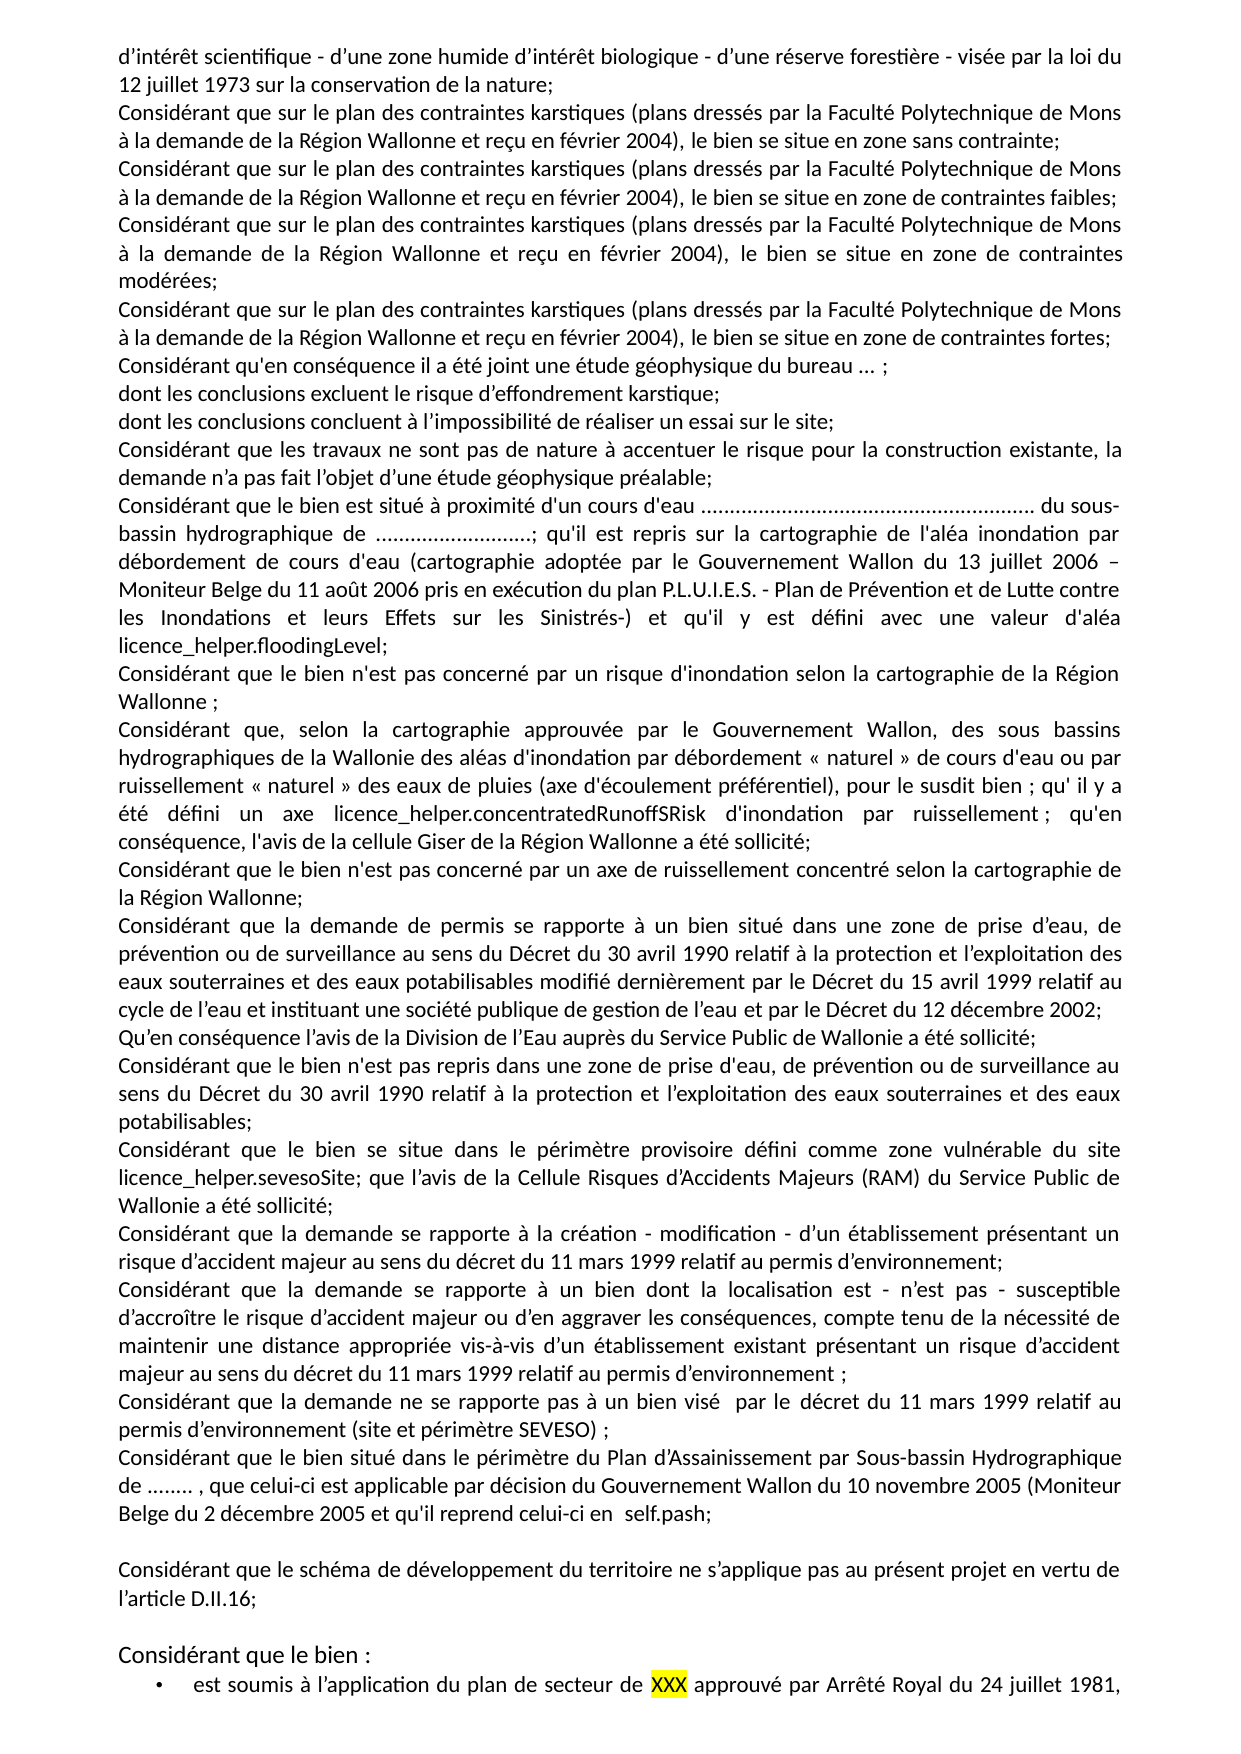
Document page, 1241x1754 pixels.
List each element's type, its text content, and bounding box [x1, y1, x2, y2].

text Considérant que sur le plan des contraintes karstiques (plans dressés par la Faculté Polytechnique de Mons à la demande de la Région Wallonne et reçu en février 2004), le bien se situe en zone de contraintes fortes; [118, 295, 1124, 351]
text Considérant que le bien n'est pas concerné par un risque d'inondation selon la cartographie de la Région Wallonne ; [118, 659, 1122, 715]
list est soumis à l’application du plan de secteur de XXX approuvé par Arrêté Royal du 24 juillet 1981, [156, 1670, 1122, 1698]
text dont les conclusions excluent le risque d’effondrement karstique; [118, 379, 1124, 407]
text Considérant que la demande se rapporte à la création - modification - d’un établissement présentant un risque d’accident majeur au sens du décret du 11 mars 1999 relatif au permis d’environnement; [118, 1219, 1122, 1275]
text Considérant que le bien se situe dans le périmètre provisoire défini comme zone vulnérable du site licence_helper.sevesoSite; que l’avis de la Cellule Risques d’Accidents Majeurs (RAM) du Service Public de Wallonie a été sollicité; [118, 1135, 1122, 1219]
text Considérant que le bien est situé à proximité d'un cours d'eau .......................................................... du sous-bassin hydrographique de ...........................; qu'il est repris sur la cartographie de l'aléa inondation par débordement de cours d'eau (cartographie adoptée par le Gouvernement Wallon du 13 juillet 2006 – Moniteur Belge du 11 août 2006 pris en exécution du plan P.L.U.I.E.S. - Plan de Prévention et de Lutte contre les Inondations et leurs Effets sur les Sinistrés-) et qu'il y est défini avec une valeur d'aléa licence_helper.floodingLevel; [118, 491, 1122, 659]
text d’intérêt scientifique - d’une zone humide d’intérêt biologique - d’une réserve forestière - visée par la loi du 12 juillet 1973 sur la conservation de la nature; [118, 42, 1124, 98]
text dont les conclusions concluent à l’impossibilité de réaliser un essai sur le site; [118, 407, 1124, 435]
text Considérant que le schéma de développement du territoire ne s’applique pas au présent projet en vertu de l’article D.II.16; [118, 1556, 1122, 1612]
text Considérant que la demande se rapporte à un bien dont la localisation est - n’est pas - susceptible d’accroître le risque d’accident majeur ou d’en aggraver les conséquences, compte tenu de la nécessité de maintenir une distance appropriée vis-à-vis d’un établissement existant présentant un risque d’accident majeur au sens du décret du 11 mars 1999 relatif au permis d’environnement ; [118, 1275, 1122, 1387]
text Considérant que sur le plan des contraintes karstiques (plans dressés par la Faculté Polytechnique de Mons à la demande de la Région Wallonne et reçu en février 2004), le bien se situe en zone sans contrainte; [118, 98, 1124, 154]
text Considérant que la demande de permis se rapporte à un bien situé dans une zone de prise d’eau, de prévention ou de surveillance au sens du Décret du 30 avril 1990 relatif à la protection et l’exploitation des eaux souterraines et des eaux potabilisables modifié dernièrement par le Décret du 15 avril 1999 relatif au cycle de l’eau et instituant une société publique de gestion de l’eau et par le Décret du 12 décembre 2002; [118, 911, 1124, 1023]
text Considérant que, selon la cartographie approuvée par le Gouvernement Wallon, des sous bassins hydrographiques de la Wallonie des aléas d'inondation par débordement « naturel » de cours d'eau ou par ruissellement « naturel » des eaux de pluies (axe d'écoulement préférentiel), pour le susdit bien ; qu' il y a été défini un axe licence_helper.concentratedRunoffSRisk d'inondation par ruissellement ; qu'en conséquence, l'avis de la cellule Giser de la Région Wallonne a été sollicité; [118, 715, 1122, 855]
text Considérant que le bien n'est pas repris dans une zone de prise d'eau, de prévention ou de surveillance au sens du Décret du 30 avril 1990 relatif à la protection et l’exploitation des eaux souterraines et des eaux potabilisables; [118, 1051, 1122, 1135]
text Considérant que le bien : [118, 1640, 1122, 1670]
text Considérant que sur le plan des contraintes karstiques (plans dressés par la Faculté Polytechnique de Mons à la demande de la Région Wallonne et reçu en février 2004), le bien se situe en zone de contraintes faibles; [118, 154, 1124, 211]
text Considérant que le bien situé dans le périmètre du Plan d’Assainissement par Sous-bassin Hydrographique de ........ , que celui-ci est applicable par décision du Gouvernement Wallon du 10 novembre 2005 (Moniteur Belge du 2 décembre 2005 et qu'il reprend celui-ci en self.pash; [118, 1443, 1124, 1528]
text Considérant que la demande ne se rapporte pas à un bien visé par le décret du 11 mars 1999 relatif au permis d’environnement (site et périmètre SEVESO) ; [118, 1387, 1122, 1443]
text Considérant que les travaux ne sont pas de nature à accentuer le risque pour la construction existante, la demande n’a pas fait l’objet d’une étude géophysique préalable; [118, 435, 1124, 491]
text Considérant que sur le plan des contraintes karstiques (plans dressés par la Faculté Polytechnique de Mons à la demande de la Région Wallonne et reçu en février 2004), le bien se situe en zone de contraintes modérées; [118, 211, 1124, 295]
text Qu’en conséquence l’avis de la Division de l’Eau auprès du Service Public de Wallonie a été sollicité; [118, 1023, 1124, 1051]
text Considérant que le bien n'est pas concerné par un axe de ruissellement concentré selon la cartographie de la Région Wallonne; [118, 855, 1122, 911]
text Considérant qu'en conséquence il a été joint une étude géophysique du bureau ... ; [118, 351, 1124, 379]
